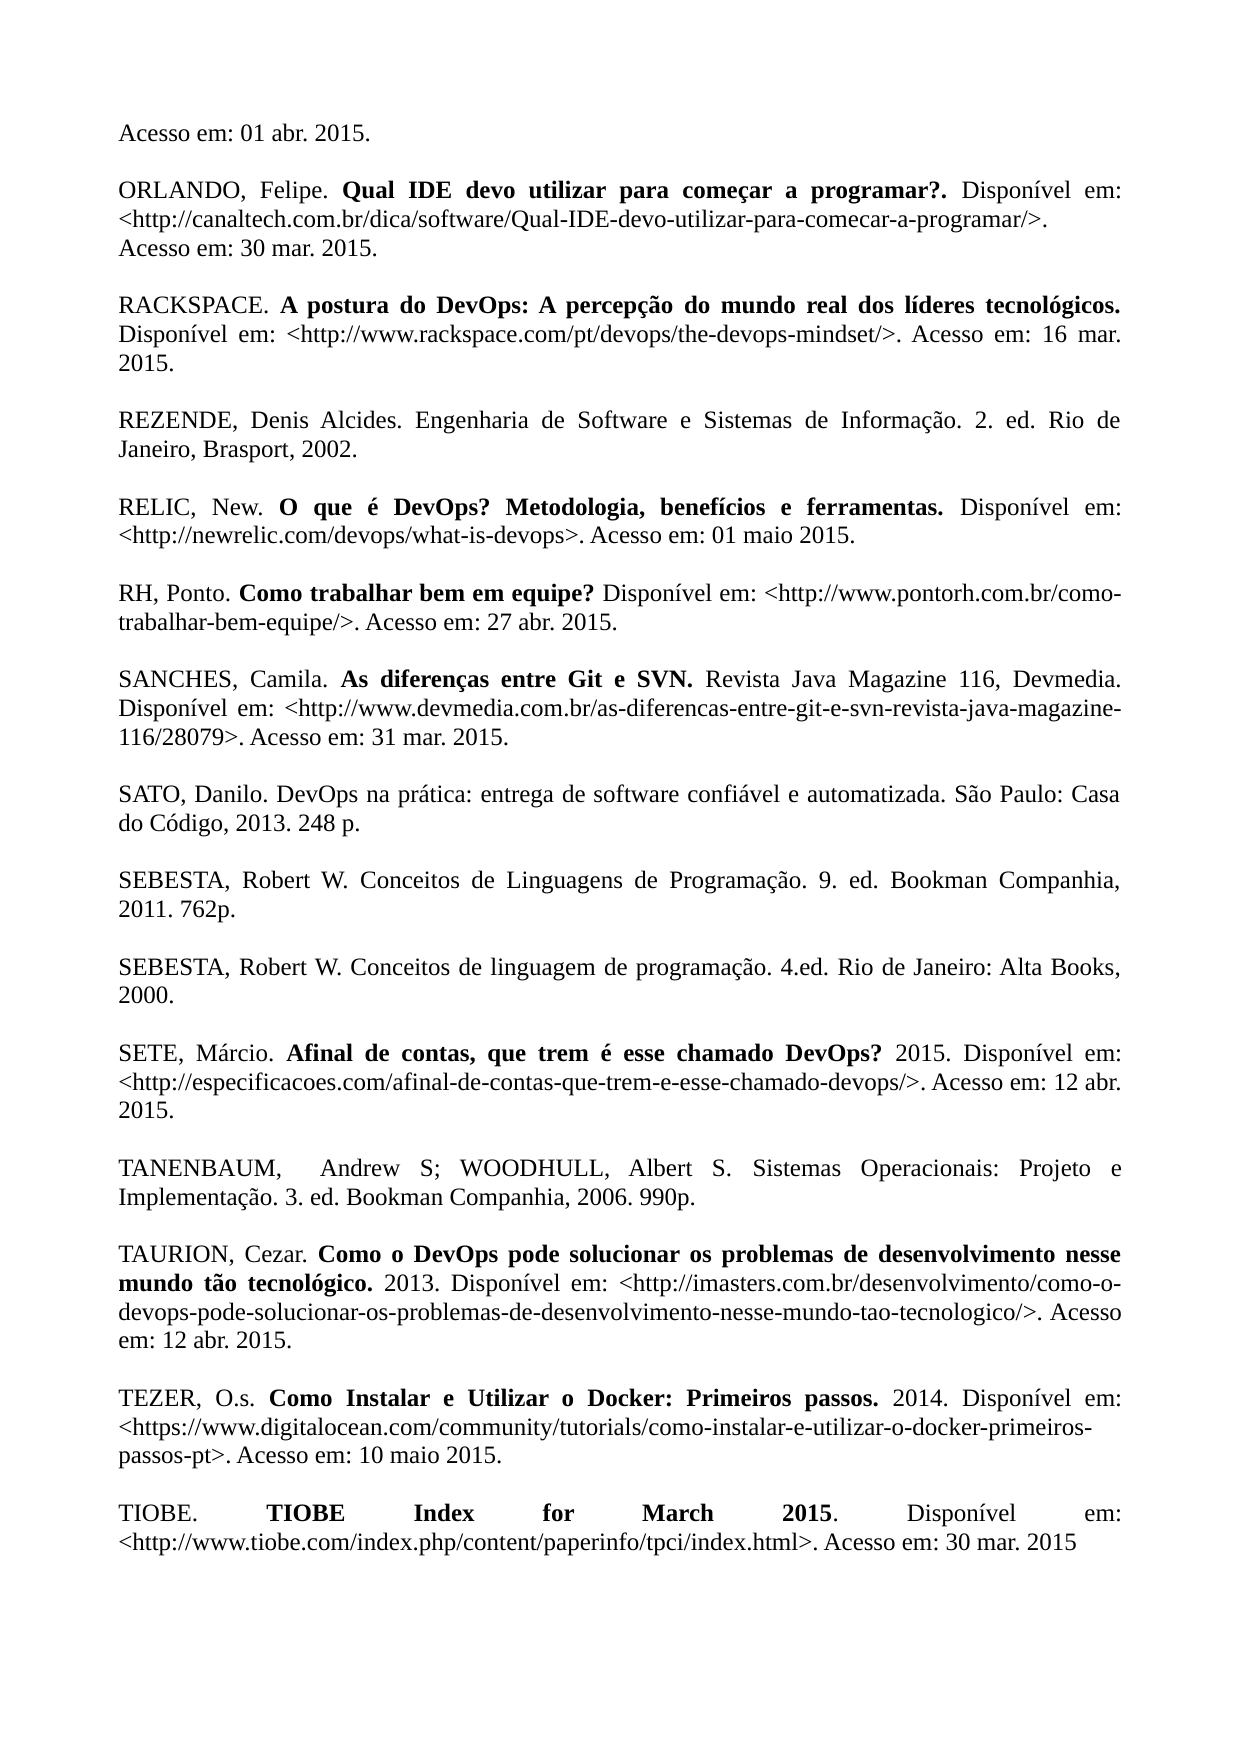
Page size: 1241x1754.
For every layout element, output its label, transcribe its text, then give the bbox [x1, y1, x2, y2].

text TEZER, O.s. Como Instalar e Utilizar o Docker: Primeiros passos. 2014. Disponível em: <https://www.digitalocean.com/community/tutorials/como-instalar-e-utilizar-o-docker-primeiros-passos-pt>. Acesso em: 10 maio 2015. [118, 1383, 1122, 1469]
text SEBESTA, Robert W. Conceitos de Linguagens de Programação. 9. ed. Bookman Companhia, 2011. 762p. [118, 866, 1122, 923]
text RH, Ponto. Como trabalhar bem em equipe? Disponível em: <http://www.pontorh.com.br/como-trabalhar-bem-equipe/>. Acesso em: 27 abr. 2015. [118, 578, 1122, 636]
text TANENBAUM, Andrew S; WOODHULL, Albert S. Sistemas Operacionais: Projeto e Implementação. 3. ed. Bookman Companhia, 2006. 990p. [118, 1153, 1122, 1211]
text TIOBE. TIOBE Index for March 2015. Disponível em: <http://www.tiobe.com/index.php/content/paperinfo/tpci/index.html>. Acesso em: 30 mar. 2015 [118, 1498, 1122, 1556]
text SANCHES, Camila. As diferenças entre Git e SVN. Revista Java Magazine 116, Devmedia. Disponível em: <http://www.devmedia.com.br/as-diferencas-entre-git-e-svn-revista-java-magazine-116/28079>. Acesso em: 31 mar. 2015. [118, 664, 1122, 751]
text SETE, Márcio. Afinal de contas, que trem é esse chamado DevOps? 2015. Disponível em: <http://especificacoes.com/afinal-de-contas-que-trem-e-esse-chamado-devops/>. Acesso em: 12 abr. 2015. [118, 1038, 1122, 1124]
text REZENDE, Denis Alcides. Engenharia de Software e Sistemas de Informação. 2. ed. Rio de Janeiro, Brasport, 2002. [118, 406, 1122, 463]
text SEBESTA, Robert W. Conceitos de linguagem de programação. 4.ed. Rio de Janeiro: Alta Books, 2000. [118, 952, 1122, 1009]
text Acesso em: 01 abr. 2015. [118, 118, 1122, 147]
text RELIC, New. O que é DevOps? Metodologia, benefícios e ferramentas. Disponível em: <http://newrelic.com/devops/what-is-devops>. Acesso em: 01 maio 2015. [118, 492, 1122, 549]
text SATO, Danilo. DevOps na prática: entrega de software confiável e automatizada. São Paulo: Casa do Código, 2013. 248 p. [118, 779, 1122, 837]
text ORLANDO, Felipe. Qual IDE devo utilizar para começar a programar?. Disponível em: <http://canaltech.com.br/dica/software/Qual-IDE-devo-utilizar-para-comecar-a-programar/>. Acesso em: 30 mar. 2015. [118, 176, 1122, 262]
text RACKSPACE. A postura do DevOps: A percepção do mundo real dos líderes tecnológicos. Disponível em: <http://www.rackspace.com/pt/devops/the-devops-mindset/>. Acesso em: 16 mar. 2015. [118, 291, 1122, 377]
text TAURION, Cezar. Como o DevOps pode solucionar os problemas de desenvolvimento nesse mundo tão tecnológico. 2013. Disponível em: <http://imasters.com.br/desenvolvimento/como-o-devops-pode-solucionar-os-problemas-de-desenvolvimento-nesse-mundo-tao-tecnologico/>. Acesso em: 12 abr. 2015. [118, 1239, 1122, 1354]
